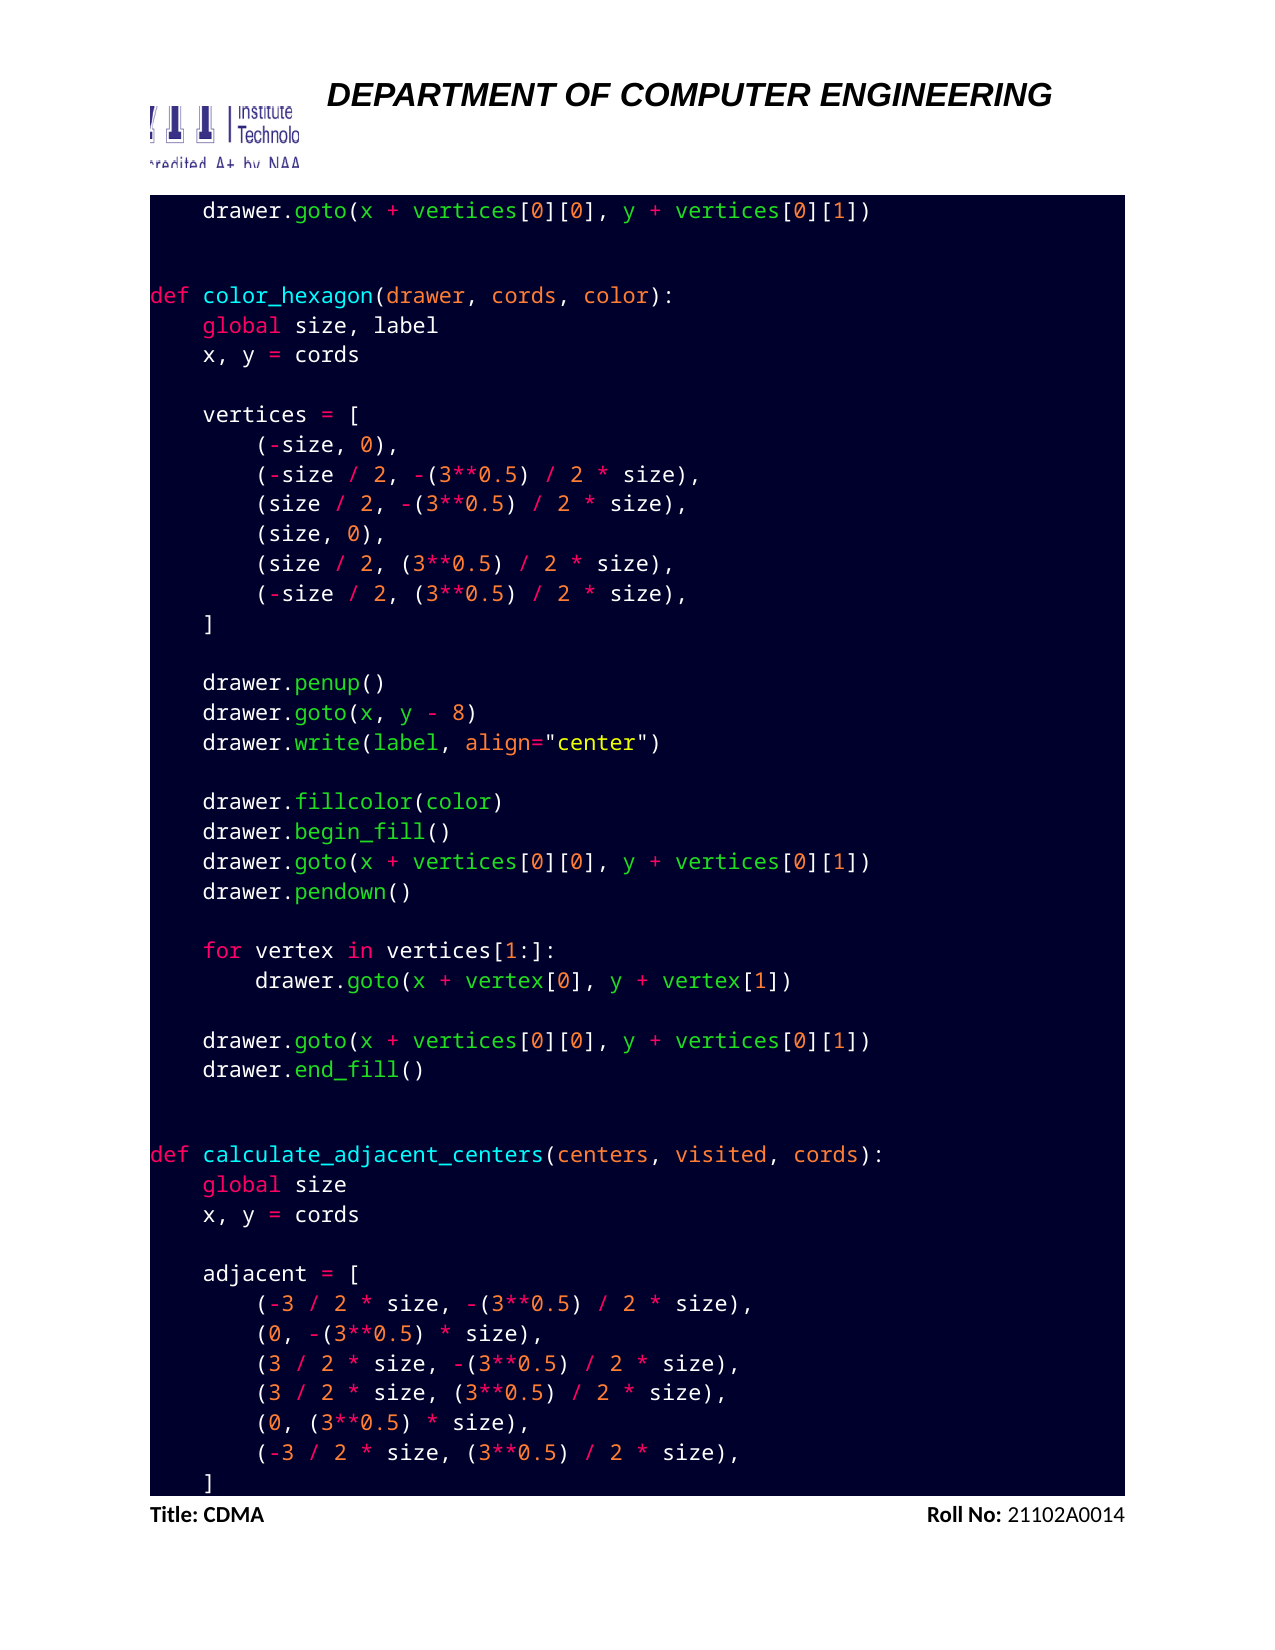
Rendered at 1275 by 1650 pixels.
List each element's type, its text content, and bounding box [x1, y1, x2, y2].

text (-size / 2, -(3**0.5) / 2 * size), [150, 458, 1125, 488]
text drawer.goto(x + vertex[0], y + vertex[1]) [150, 965, 1125, 995]
text vertices = [ [150, 399, 1125, 429]
text (3 / 2 * size, (3**0.5) / 2 * size), [150, 1377, 1125, 1407]
text drawer.penup() [150, 667, 1125, 697]
text drawer.fillcolor(color) [150, 786, 1125, 816]
text (-3 / 2 * size, -(3**0.5) / 2 * size), [150, 1288, 1125, 1318]
text (-3 / 2 * size, (3**0.5) / 2 * size), [150, 1437, 1125, 1467]
text (size, 0), [150, 518, 1125, 548]
text (0, -(3**0.5) * size), [150, 1318, 1125, 1347]
text for vertex in vertices[1:]: [150, 935, 1125, 965]
text def color_hexagon(drawer, cords, color): [150, 280, 1125, 309]
text x, y = cords [150, 1198, 1125, 1228]
text ] [150, 607, 1125, 637]
text drawer.write(label, align="center") [150, 727, 1125, 756]
text drawer.begin_fill() [150, 816, 1125, 846]
text (size / 2, -(3**0.5) / 2 * size), [150, 488, 1125, 518]
text drawer.goto(x, y - 8) [150, 697, 1125, 727]
text ] [150, 1467, 1125, 1496]
text global size, label [150, 309, 1125, 339]
text (size / 2, (3**0.5) / 2 * size), [150, 548, 1125, 578]
text drawer.pendown() [150, 876, 1125, 905]
text (0, (3**0.5) * size), [150, 1407, 1125, 1437]
text drawer.goto(x + vertices[0][0], y + vertices[0][1]) [150, 195, 1125, 225]
text (-size / 2, (3**0.5) / 2 * size), [150, 578, 1125, 607]
text drawer.goto(x + vertices[0][0], y + vertices[0][1]) [150, 1024, 1125, 1054]
text global size [150, 1169, 1125, 1198]
text x, y = cords [150, 339, 1125, 369]
text drawer.end_fill() [150, 1054, 1125, 1084]
text adjacent = [ [150, 1258, 1125, 1288]
text (-size, 0), [150, 429, 1125, 458]
text (3 / 2 * size, -(3**0.5) / 2 * size), [150, 1347, 1125, 1377]
text def calculate_adjacent_centers(centers, visited, cords): [150, 1139, 1125, 1169]
text drawer.goto(x + vertices[0][0], y + vertices[0][1]) [150, 846, 1125, 876]
